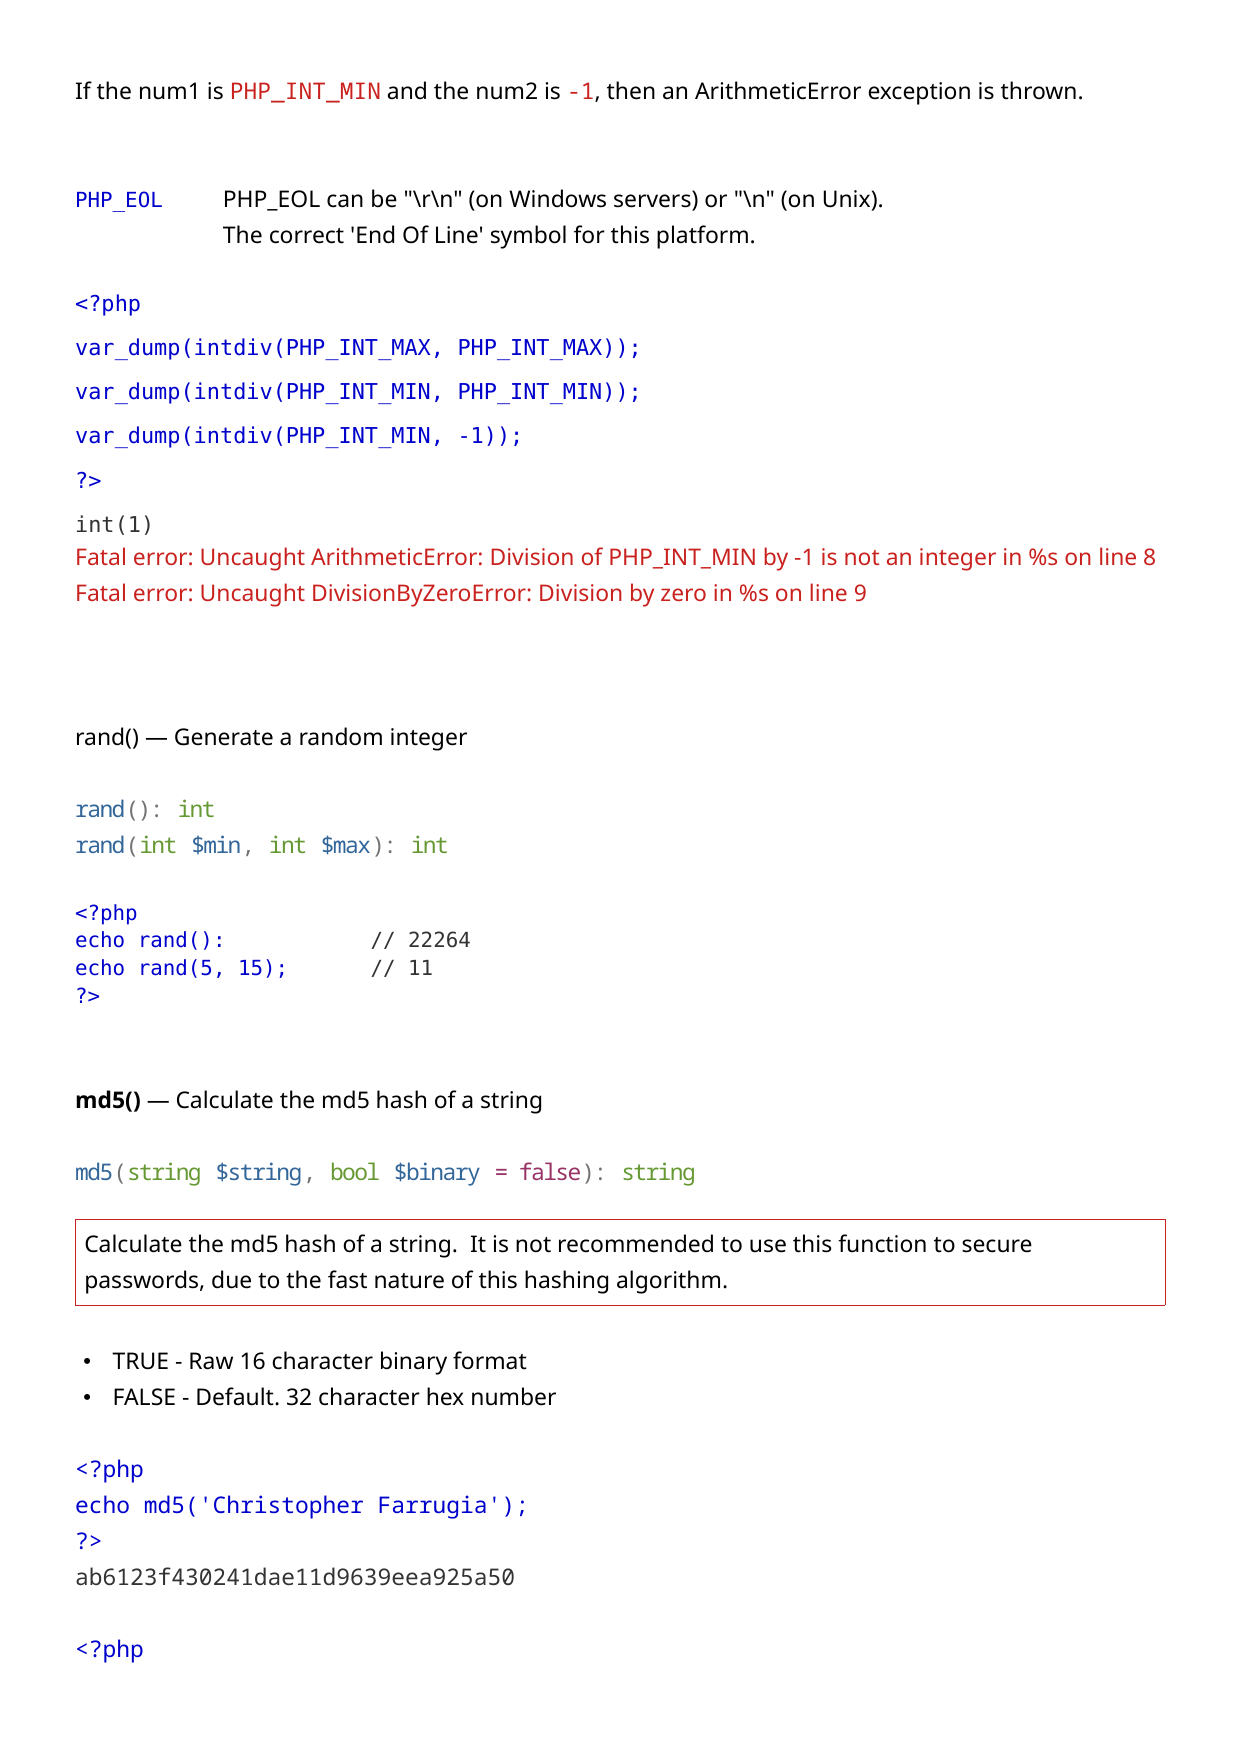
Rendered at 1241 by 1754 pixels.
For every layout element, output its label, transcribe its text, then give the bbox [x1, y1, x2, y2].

text <?php [75, 1453, 1165, 1484]
text var_dump(intdiv(PHP_INT_MIN, PHP_INT_MIN)); [75, 379, 1165, 405]
text rand(int $min, int $max): int [75, 829, 1165, 860]
text rand() — Generate a random integer [75, 721, 1165, 752]
text rand(): int [75, 793, 1165, 824]
text If the num1 is PHP_INT_MIN and the num2 is -1, then an ArithmeticError exception is thrown. [75, 75, 1165, 106]
text ?> [75, 984, 1165, 1008]
text <?php [75, 901, 1165, 925]
text md5(string $string, bool $binary = false): string [75, 1156, 1165, 1187]
text Calculate the md5 hash of a string. It is not recommended to use this function to secure passwords, due to the fast nature of this hashing algorithm. [76, 1220, 1165, 1305]
text var_dump(intdiv(PHP_INT_MIN, -1)); [75, 423, 1165, 449]
text echo md5('Christopher Farrugia'); [75, 1489, 1165, 1520]
text PHP_EOL PHP_EOL can be "\r\n" (on Windows servers) or "\n" (on Unix). [75, 183, 1165, 214]
text ?> [75, 468, 1165, 493]
text <?php [75, 1633, 1165, 1664]
text md5() — Calculate the md5 hash of a string [75, 1084, 1165, 1115]
text echo rand(): // 22264 [75, 928, 1165, 953]
list FALSE - Default. 32 character hex number [112, 1381, 1165, 1412]
list TRUE - Raw 16 character binary format [112, 1345, 1165, 1377]
text Fatal error: Uncaught DivisionByZeroError: Division by zero in %s on line 9 [75, 577, 1165, 608]
text The correct 'End Of Line' symbol for this platform. [75, 219, 1165, 250]
text echo rand(5, 15); // 11 [75, 956, 1165, 981]
text var_dump(intdiv(PHP_INT_MAX, PHP_INT_MAX)); [75, 335, 1165, 360]
text ?> [75, 1525, 1165, 1556]
text Fatal error: Uncaught ArithmeticError: Division of PHP_INT_MIN by -1 is not an integer in %s on line 8 [75, 541, 1165, 572]
text int(1) [75, 512, 1165, 537]
text <?php [75, 291, 1165, 316]
text ab6123f430241dae11d9639eea925a50 [75, 1561, 1165, 1592]
